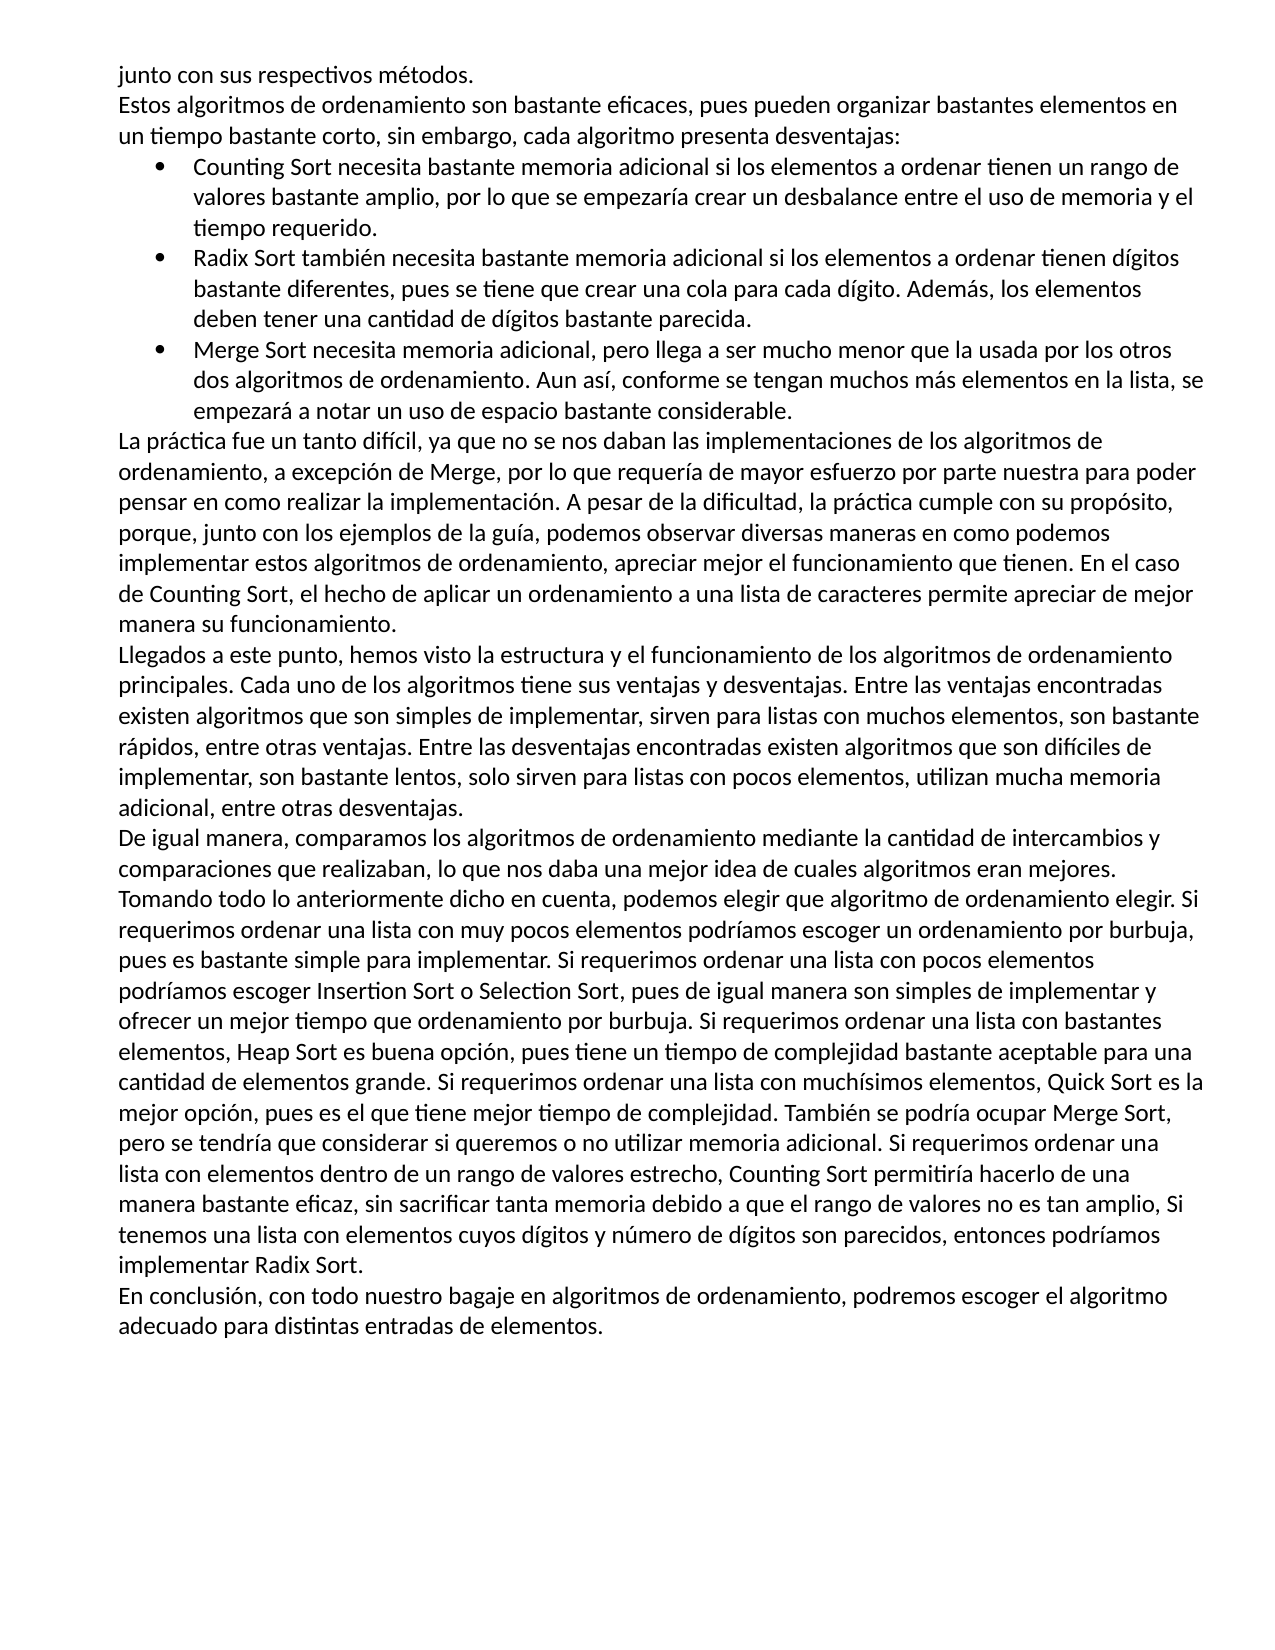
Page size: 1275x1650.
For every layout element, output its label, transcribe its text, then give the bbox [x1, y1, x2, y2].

text La práctica fue un tanto difícil, ya que no se nos daban las implementaciones de los algoritmos de ordenamiento, a excepción de Merge, por lo que requería de mayor esfuerzo por parte nuestra para poder pensar en como realizar la implementación. A pesar de la dificultad, la práctica cumple con su propósito, porque, junto con los ejemplos de la guía, podemos observar diversas maneras en como podemos implementar estos algoritmos de ordenamiento, apreciar mejor el funcionamiento que tienen. En el caso de Counting Sort, el hecho de aplicar un ordenamiento a una lista de caracteres permite apreciar de mejor manera su funcionamiento. [118, 425, 1205, 639]
text junto con sus respectivos métodos. [118, 59, 1205, 90]
text En conclusión, con todo nuestro bagaje en algoritmos de ordenamiento, podremos escoger el algoritmo adecuado para distintas entradas de elementos. [118, 1280, 1205, 1341]
text Llegados a este punto, hemos visto la estructura y el funcionamiento de los algoritmos de ordenamiento principales. Cada uno de los algoritmos tiene sus ventajas y desventajas. Entre las ventajas encontradas existen algoritmos que son simples de implementar, sirven para listas con muchos elementos, son bastante rápidos, entre otras ventajas. Entre las desventajas encontradas existen algoritmos que son difíciles de implementar, son bastante lentos, solo sirven para listas con pocos elementos, utilizan mucha memoria adicional, entre otras desventajas. [118, 639, 1205, 822]
text De igual manera, comparamos los algoritmos de ordenamiento mediante la cantidad de intercambios y comparaciones que realizaban, lo que nos daba una mejor idea de cuales algoritmos eran mejores. [118, 822, 1205, 883]
text Tomando todo lo anteriormente dicho en cuenta, podemos elegir que algoritmo de ordenamiento elegir. Si requerimos ordenar una lista con muy pocos elementos podríamos escoger un ordenamiento por burbuja, pues es bastante simple para implementar. Si requerimos ordenar una lista con pocos elementos podríamos escoger Insertion Sort o Selection Sort, pues de igual manera son simples de implementar y ofrecer un mejor tiempo que ordenamiento por burbuja. Si requerimos ordenar una lista con bastantes elementos, Heap Sort es buena opción, pues tiene un tiempo de complejidad bastante aceptable para una cantidad de elementos grande. Si requerimos ordenar una lista con muchísimos elementos, Quick Sort es la mejor opción, pues es el que tiene mejor tiempo de complejidad. También se podría ocupar Merge Sort, pero se tendría que considerar si queremos o no utilizar memoria adicional. Si requerimos ordenar una lista con elementos dentro de un rango de valores estrecho, Counting Sort permitiría hacerlo de una manera bastante eficaz, sin sacrificar tanta memoria debido a que el rango de valores no es tan amplio, Si tenemos una lista con elementos cuyos dígitos y número de dígitos son parecidos, entonces podríamos implementar Radix Sort. [118, 883, 1205, 1280]
list Counting Sort necesita bastante memoria adicional si los elementos a ordenar tienen un rango de valores bastante amplio, por lo que se empezaría crear un desbalance entre el uso de memoria y el tiempo requerido. [156, 151, 1205, 242]
text Estos algoritmos de ordenamiento son bastante eficaces, pues pueden organizar bastantes elementos en un tiempo bastante corto, sin embargo, cada algoritmo presenta desventajas: [118, 90, 1205, 151]
list Merge Sort necesita memoria adicional, pero llega a ser mucho menor que la usada por los otros dos algoritmos de ordenamiento. Aun así, conforme se tengan muchos más elementos en la lista, se empezará a notar un uso de espacio bastante considerable. [156, 334, 1205, 425]
list Radix Sort también necesita bastante memoria adicional si los elementos a ordenar tienen dígitos bastante diferentes, pues se tiene que crear una cola para cada dígito. Además, los elementos deben tener una cantidad de dígitos bastante parecida. [156, 242, 1205, 334]
